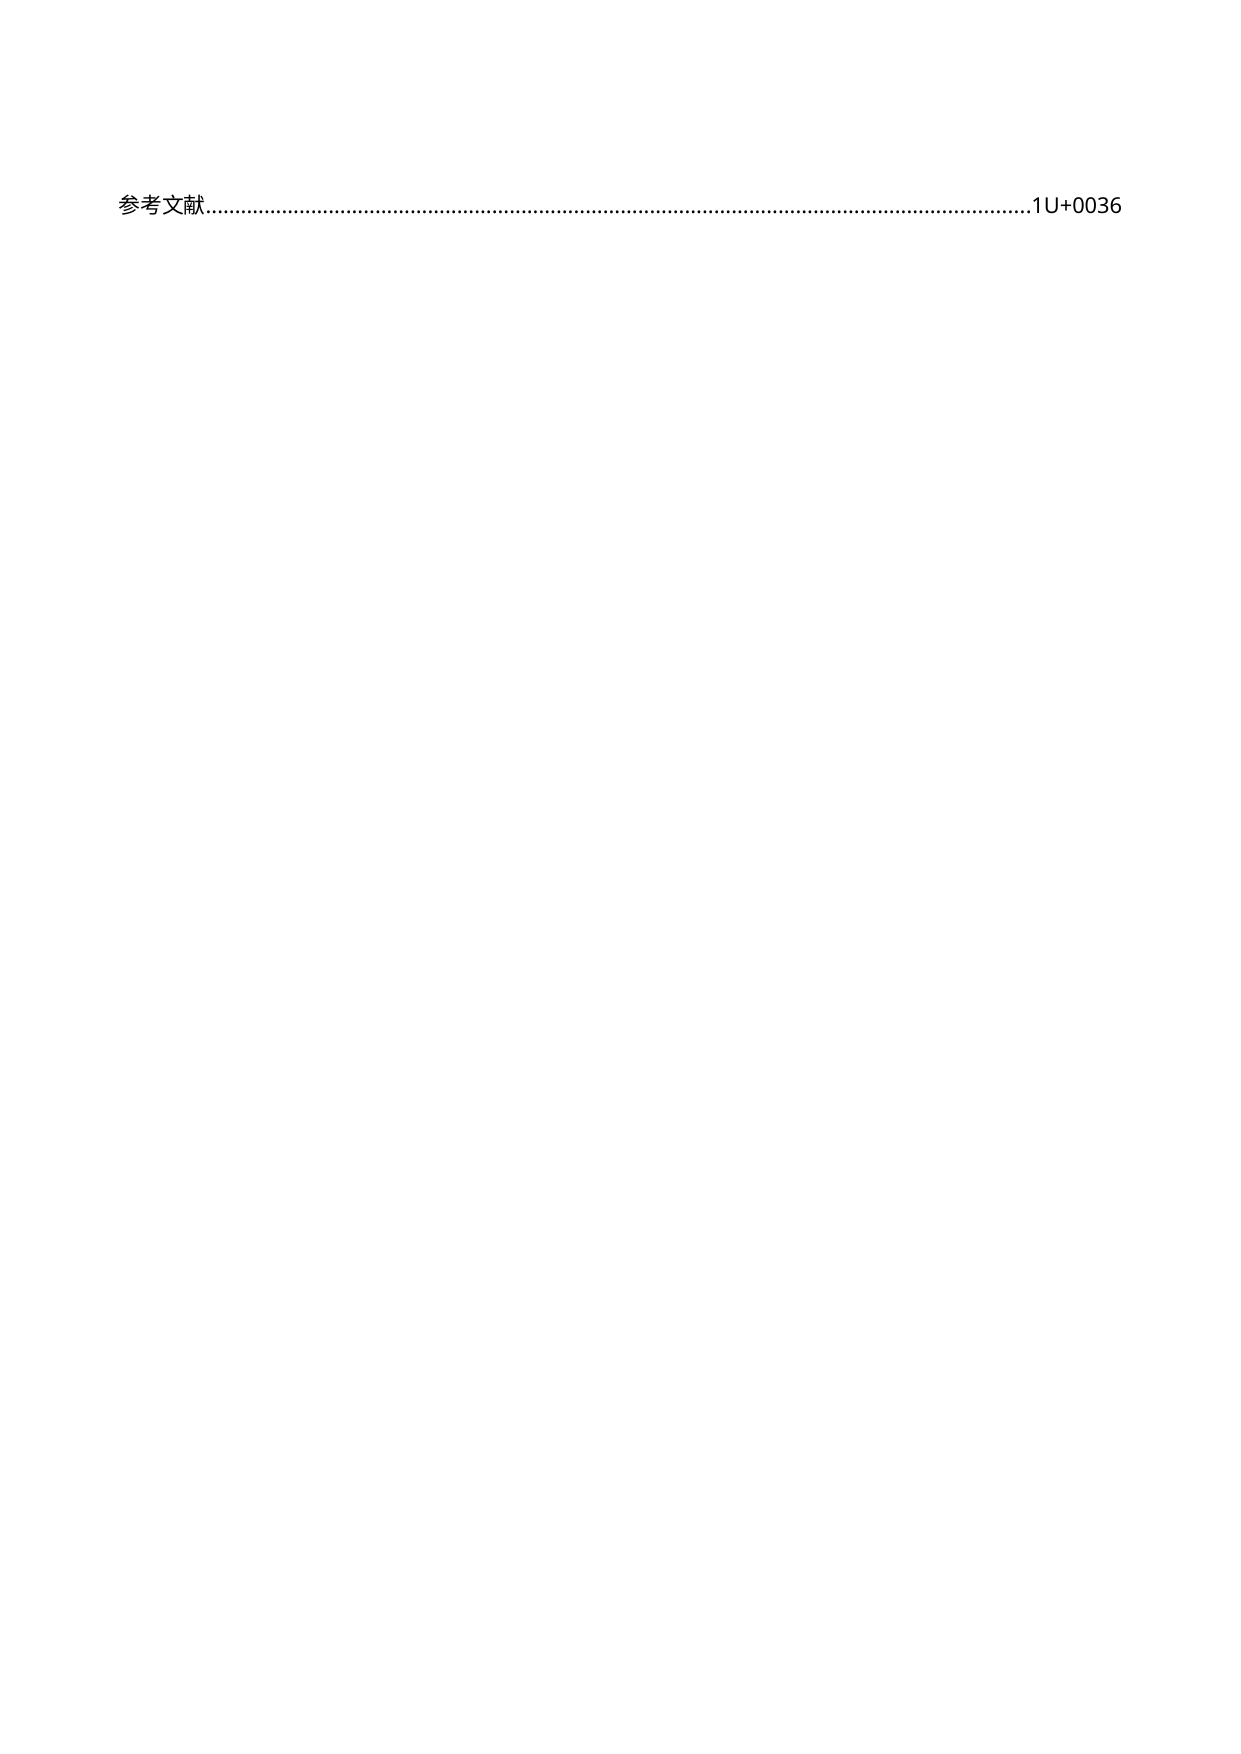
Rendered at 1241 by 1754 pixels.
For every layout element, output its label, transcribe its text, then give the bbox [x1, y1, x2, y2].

text 参考文献 1U+0036 [118, 188, 1122, 219]
